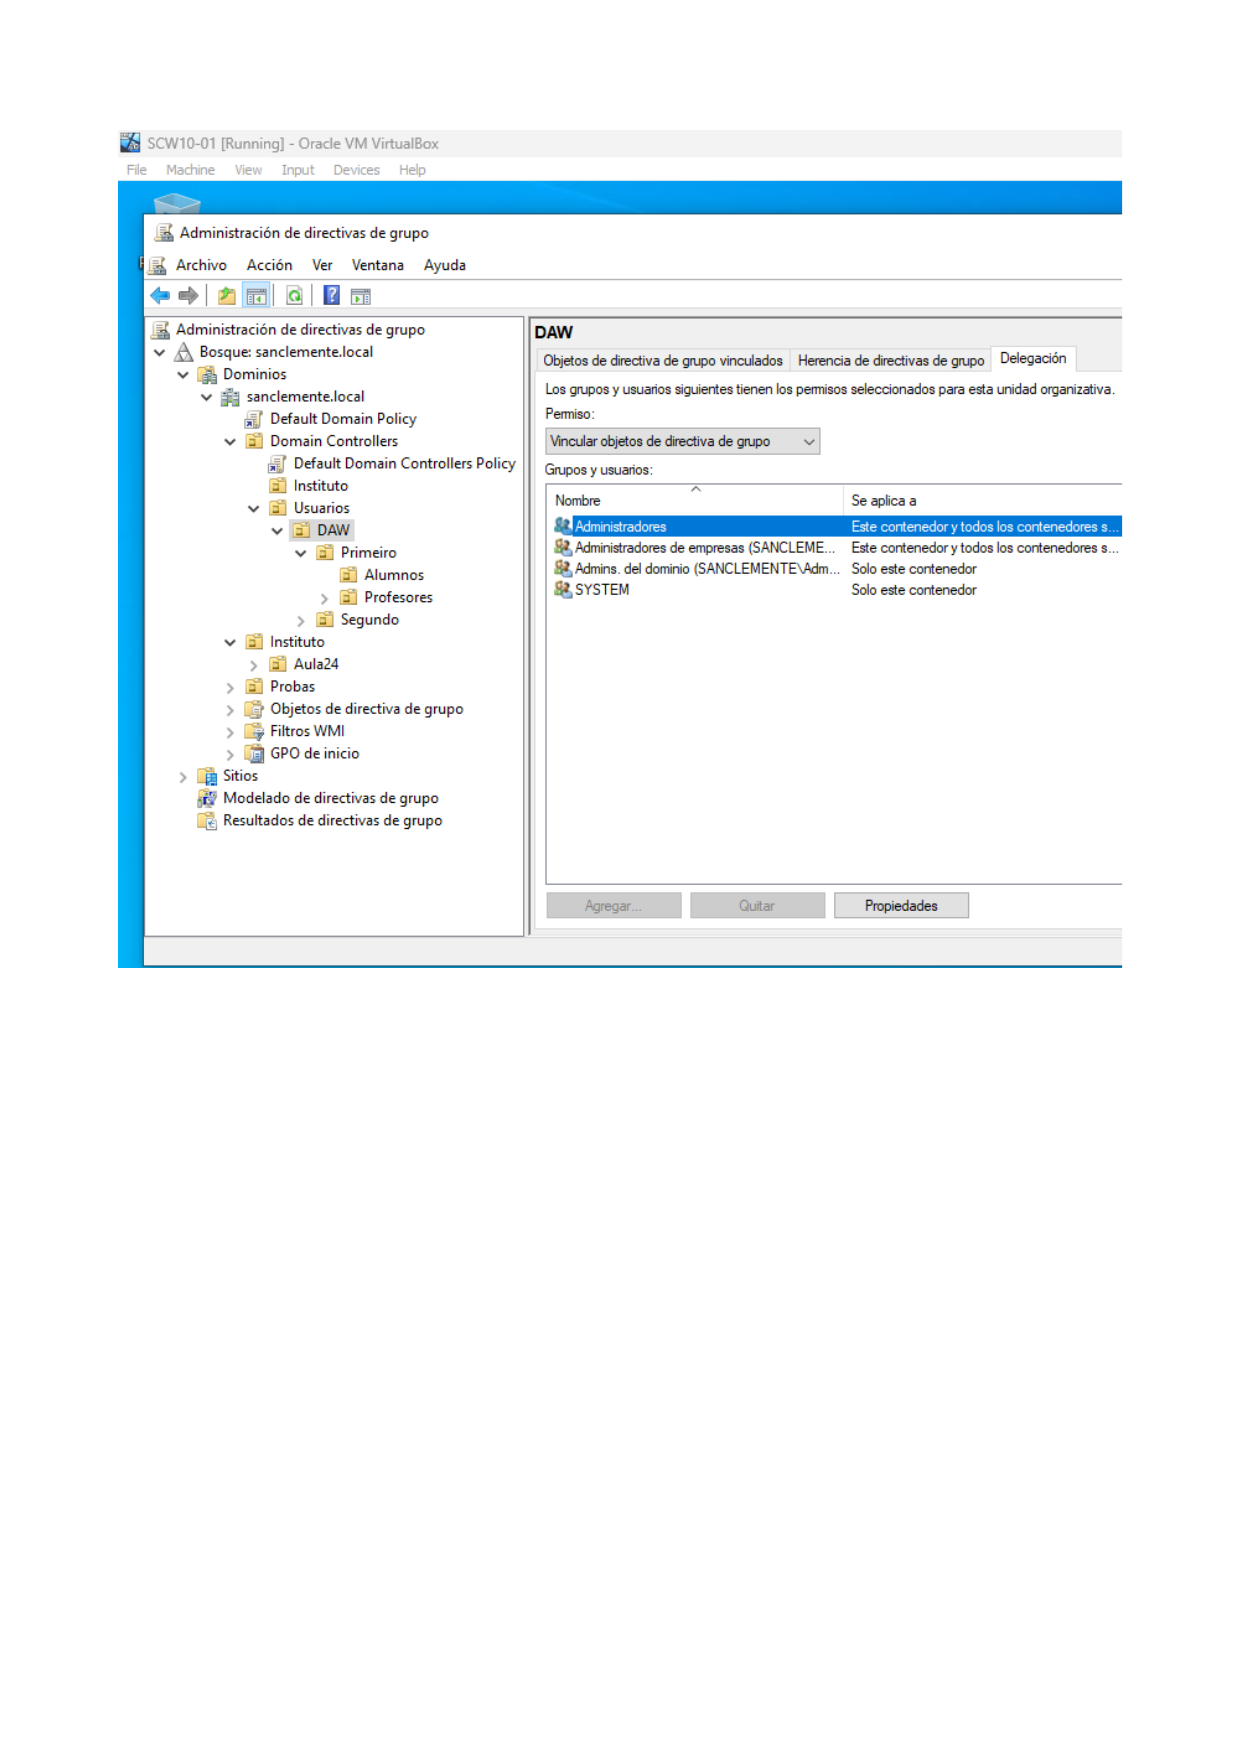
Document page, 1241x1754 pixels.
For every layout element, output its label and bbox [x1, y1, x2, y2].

picture [118, 130, 1123, 966]
